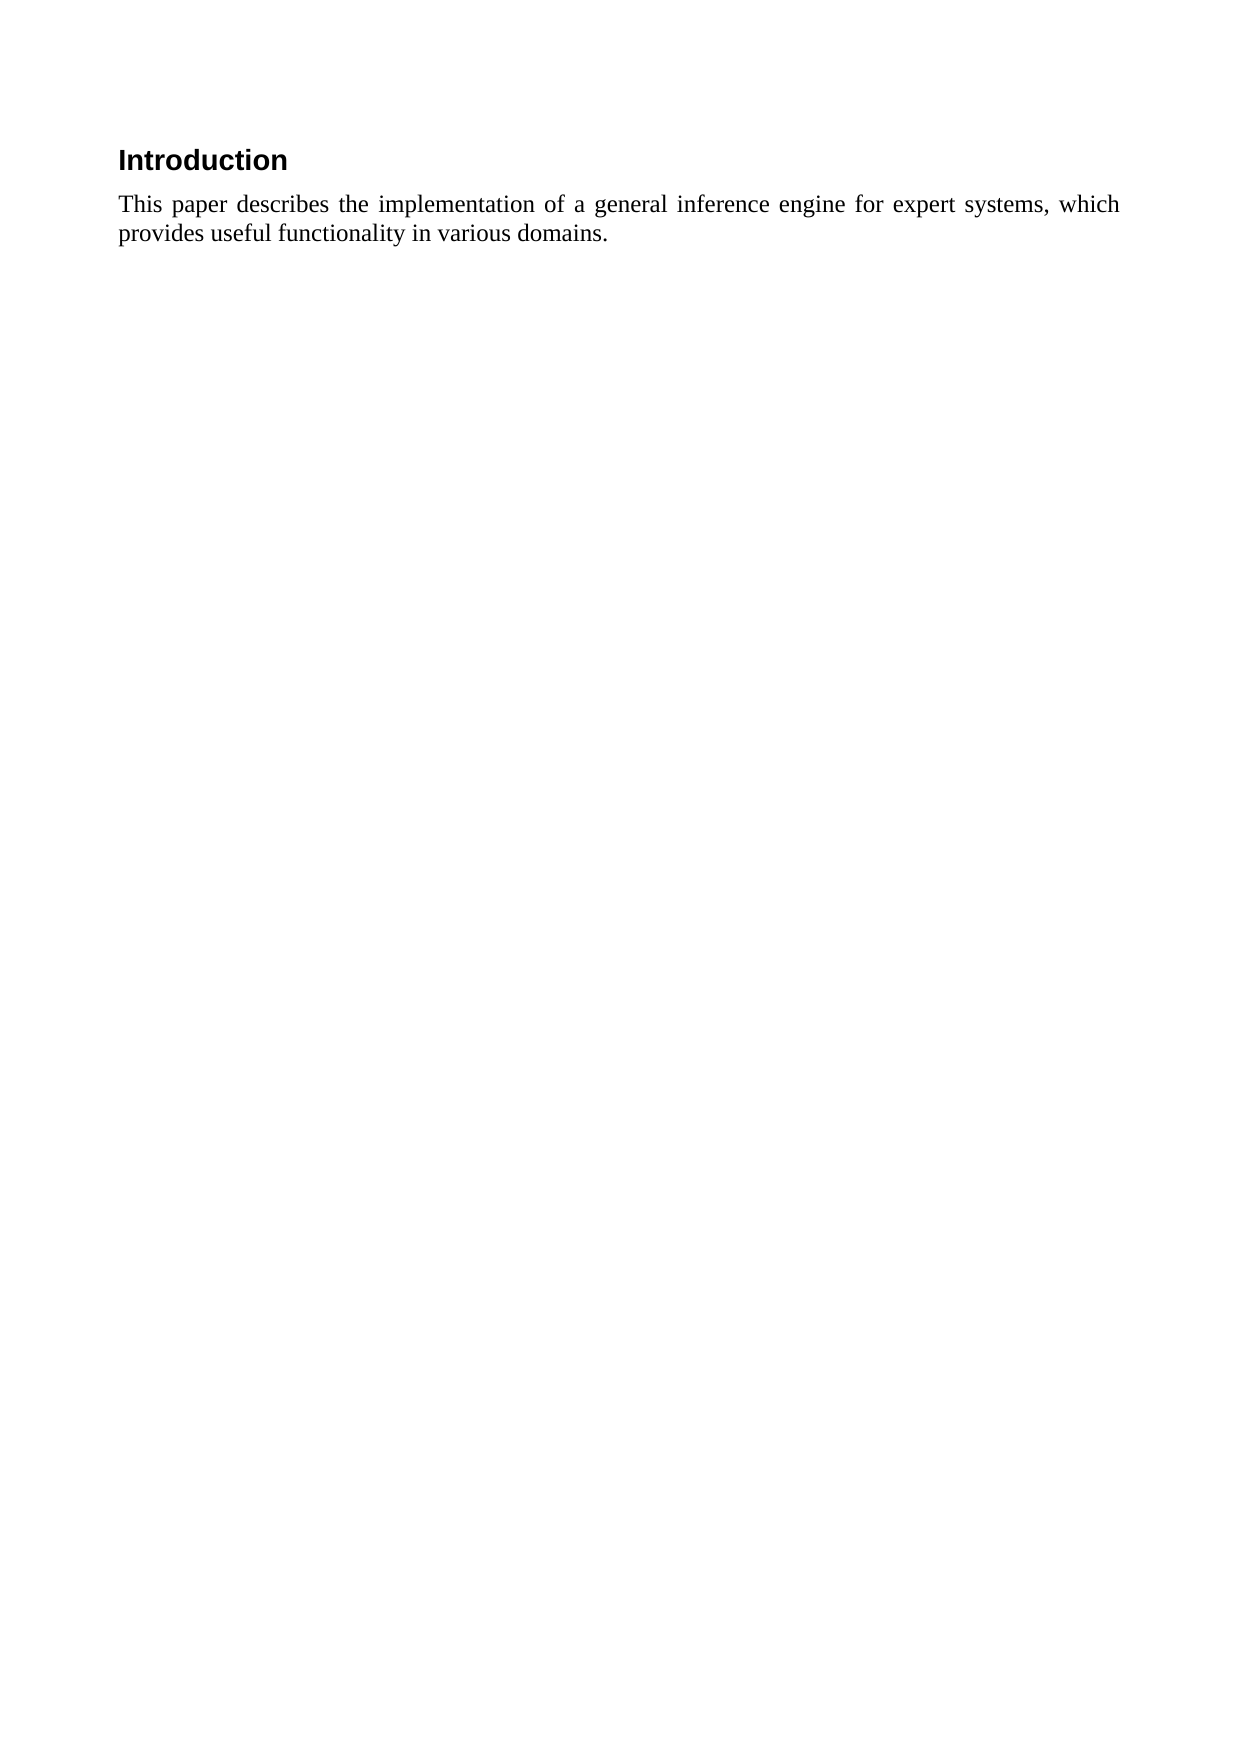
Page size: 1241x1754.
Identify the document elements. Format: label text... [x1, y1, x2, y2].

text This paper describes the implementation of a general inference engine for expert systems, which provides useful functionality in various domains. [118, 189, 1122, 247]
subtitle Introduction [118, 143, 1122, 177]
